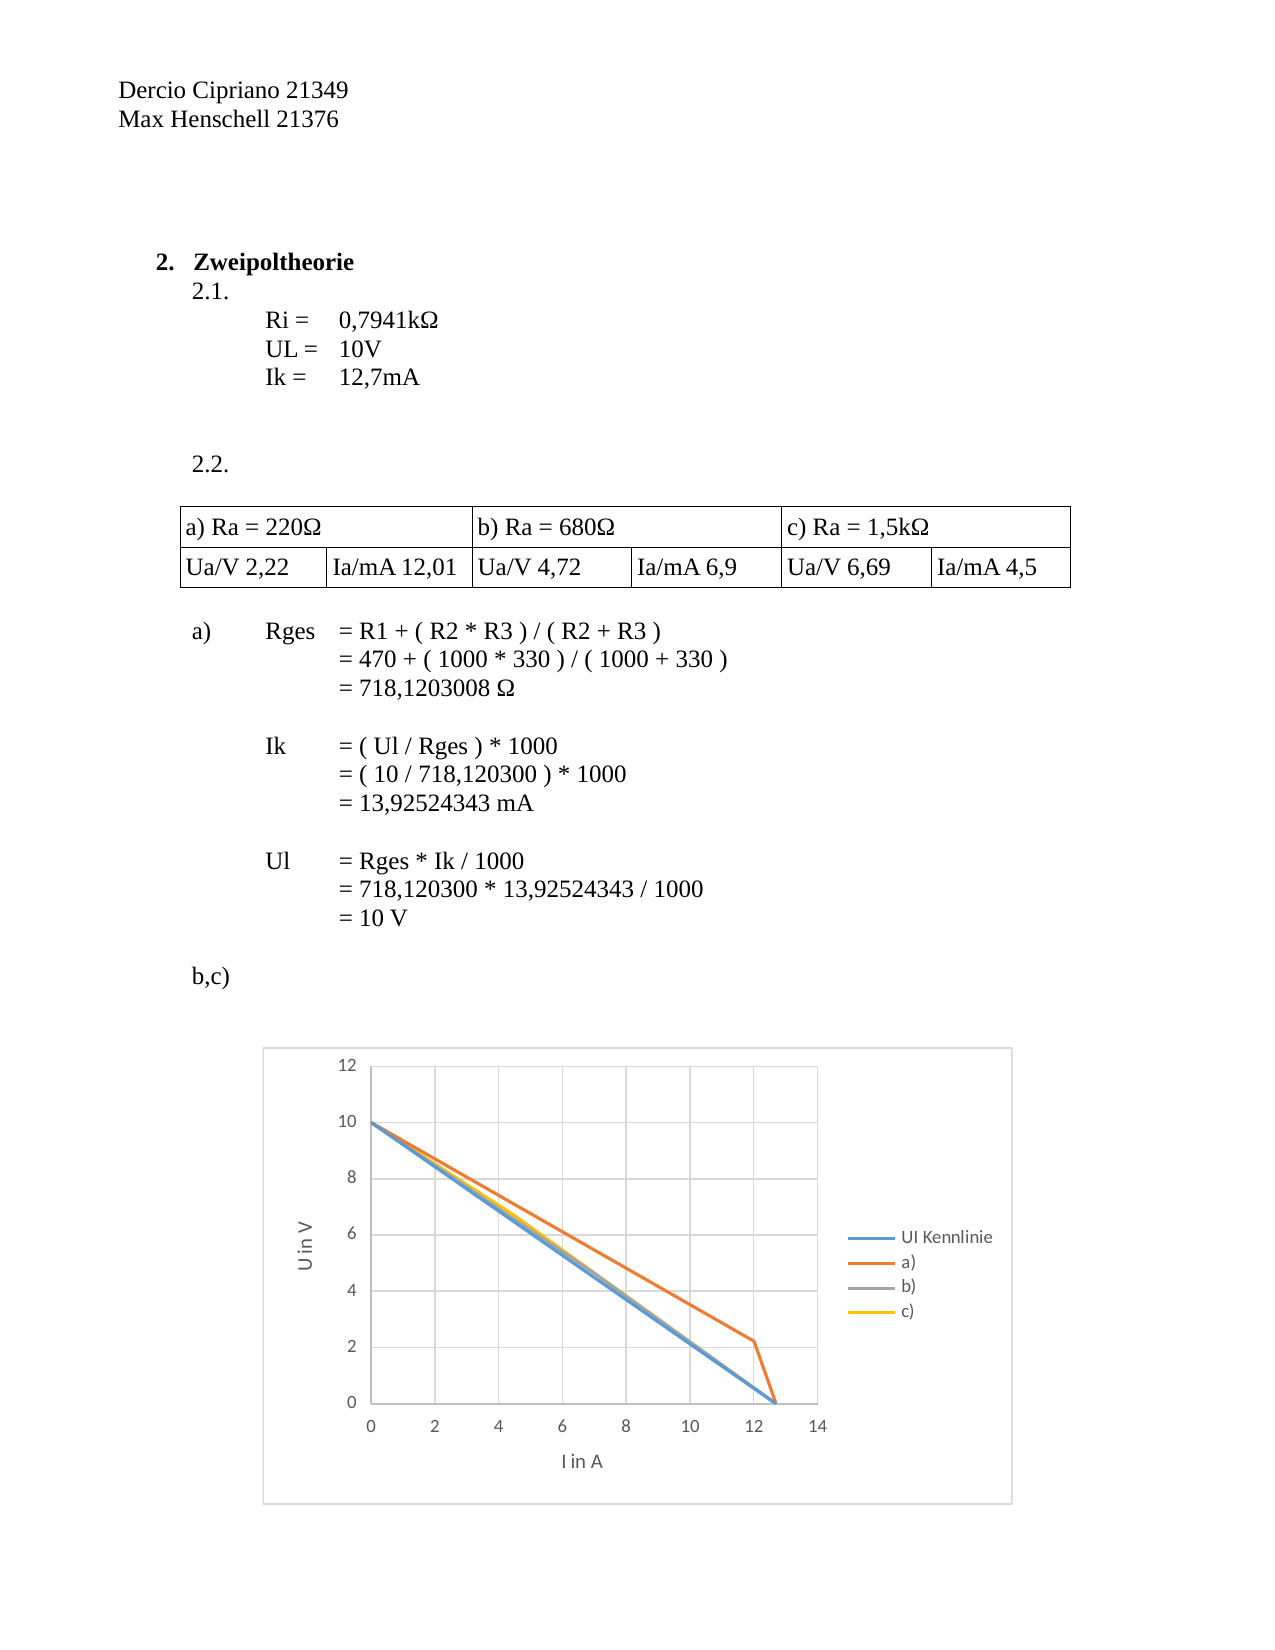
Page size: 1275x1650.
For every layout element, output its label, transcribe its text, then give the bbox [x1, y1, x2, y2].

text Ri = 0,7941kΩ [118, 305, 1157, 334]
table_cell Ia/mA 4,5 [932, 548, 1070, 587]
text = ( 10 / 718,120300 ) * 1000 [118, 759, 1157, 788]
table_cell Ua/V 4,72 [473, 548, 631, 587]
text = 10 V [118, 903, 1157, 932]
table_cell Ia/mA 6,9 [632, 548, 781, 587]
text Ik = ( Ul / Rges ) * 1000 [118, 731, 1157, 759]
text Ul = Rges * Ik / 1000 [118, 846, 1157, 874]
text 2.1. [118, 276, 1157, 305]
text b,c) [118, 961, 1157, 989]
table_header a) Ra = 220Ω [181, 507, 472, 547]
text Ik = 12,7mA [118, 362, 1157, 391]
text UL = 10V [118, 334, 1157, 362]
table_header b) Ra = 680Ω [473, 507, 781, 547]
text a) Rges = R1 + ( R2 * R3 ) / ( R2 + R3 ) [118, 616, 1157, 644]
table_cell Ia/mA 12,01 [327, 548, 472, 587]
table_cell Ua/V 2,22 [181, 548, 326, 587]
list Zweipoltheorie [156, 247, 1157, 276]
text = 718,120300 * 13,92524343 / 1000 [118, 874, 1157, 903]
table_cell Ua/V 6,69 [782, 548, 931, 587]
text = 718,1203008 Ω [118, 673, 1157, 702]
text = 470 + ( 1000 * 330 ) / ( 1000 + 330 ) [118, 644, 1157, 673]
text = 13,92524343 mA [118, 788, 1157, 817]
text 2.2. [118, 449, 1157, 477]
table_header c) Ra = 1,5kΩ [782, 507, 1070, 547]
